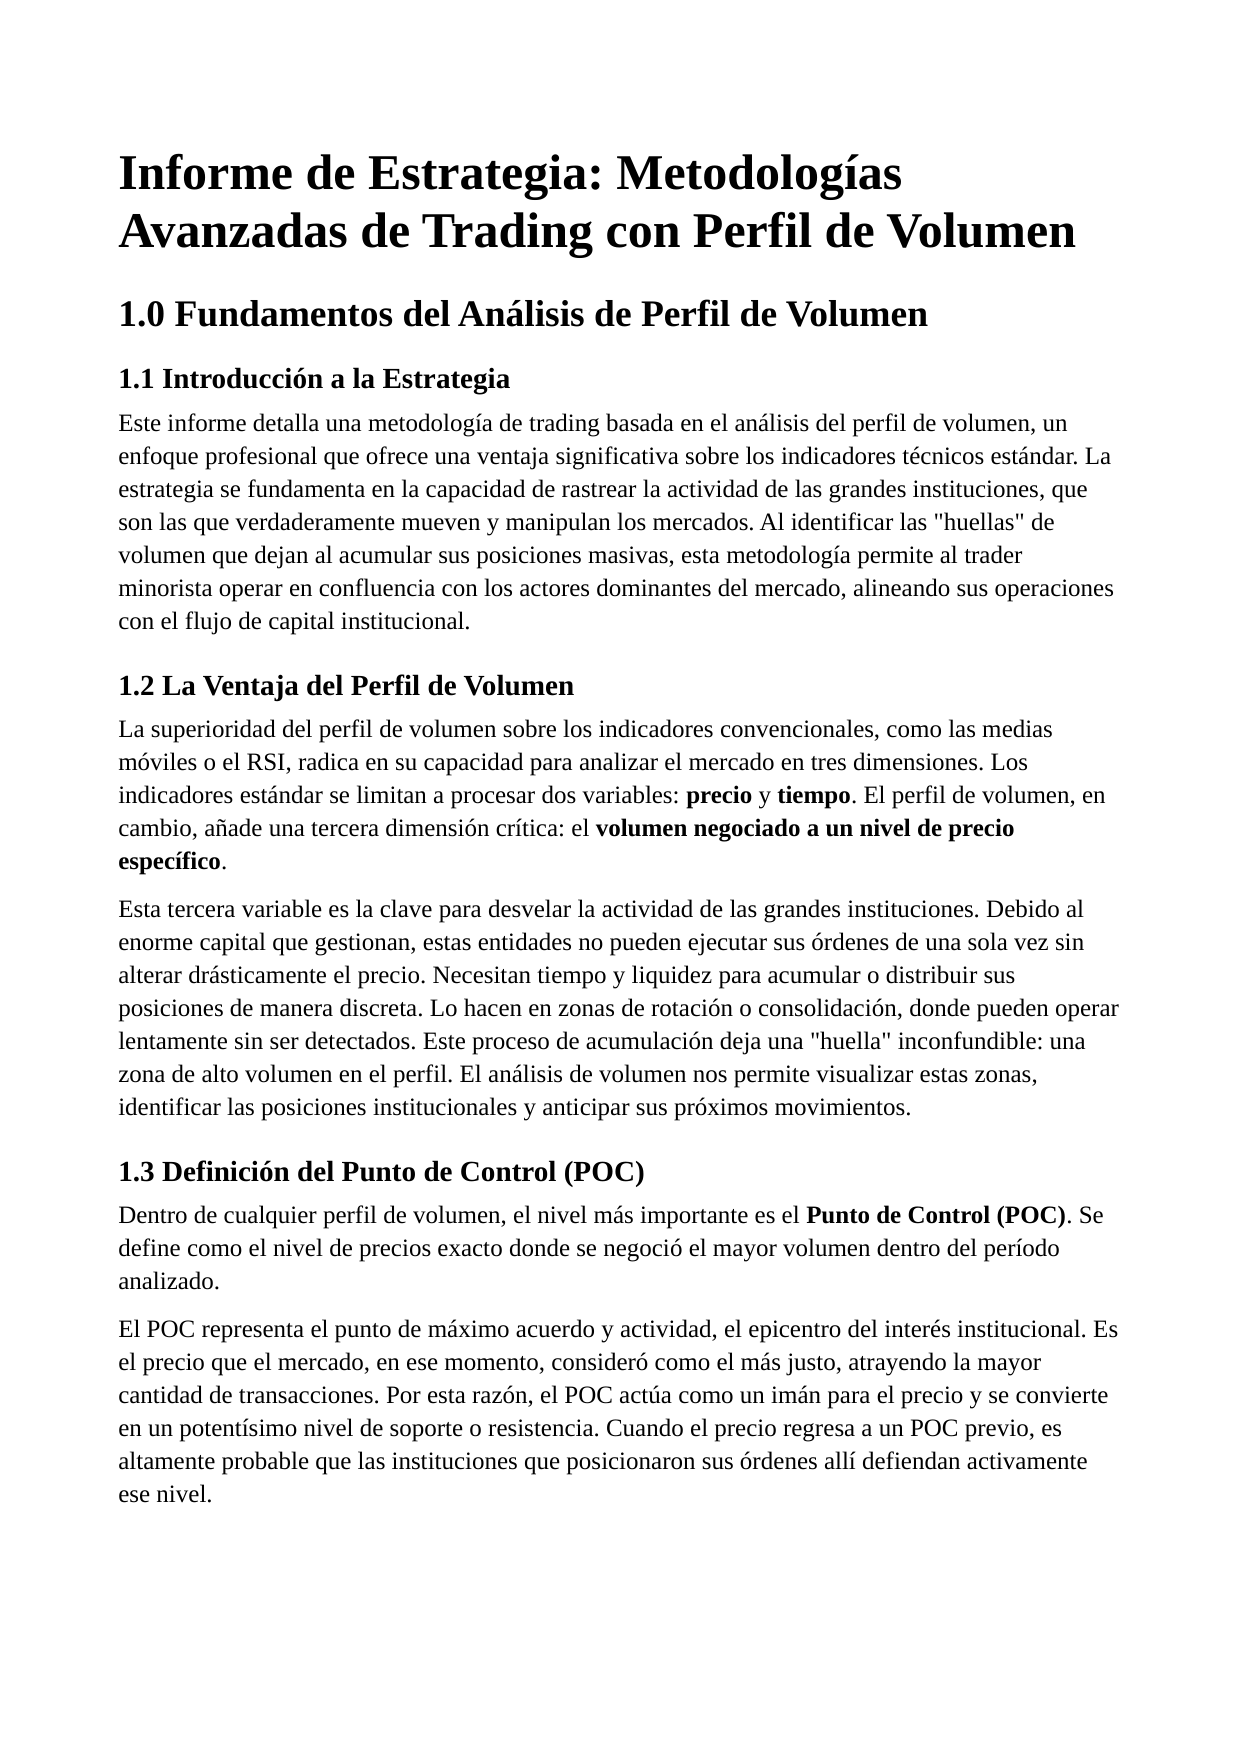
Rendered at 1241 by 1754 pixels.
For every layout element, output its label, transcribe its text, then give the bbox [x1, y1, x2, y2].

text Este informe detalla una metodología de trading basada en el análisis del perfil de volumen, un enfoque profesional que ofrece una ventaja significativa sobre los indicadores técnicos estándar. La estrategia se fundamenta en la capacidad de rastrear la actividad de las grandes instituciones, que son las que verdaderamente mueven y manipulan los mercados. Al identificar las "huellas" de volumen que dejan al acumular sus posiciones masivas, esta metodología permite al trader minorista operar en confluencia con los actores dominantes del mercado, alineando sus operaciones con el flujo de capital institucional. [118, 408, 1122, 634]
text El POC representa el punto de máximo acuerdo y actividad, el epicentro del interés institucional. Es el precio que el mercado, en ese momento, consideró como el más justo, atrayendo la mayor cantidad de transacciones. Por esta razón, el POC actúa como un imán para el precio y se convierte en un potentísimo nivel de soporte o resistencia. Cuando el precio regresa a un POC previo, es altamente probable que las instituciones que posicionaron sus órdenes allí defiendan activamente ese nivel. [118, 1314, 1122, 1508]
text Esta tercera variable es la clave para desvelar la actividad de las grandes instituciones. Debido al enorme capital que gestionan, estas entidades no pueden ejecutar sus órdenes de una sola vez sin alterar drásticamente el precio. Necesitan tiempo y liquidez para acumular o distribuir sus posiciones de manera discreta. Lo hacen en zonas de rotación o consolidación, donde pueden operar lentamente sin ser detectados. Este proceso de acumulación deja una "huella" inconfundible: una zona de alto volumen en el perfil. El análisis de volumen nos permite visualizar estas zonas, identificar las posiciones institucionales y anticipar sus próximos movimientos. [118, 894, 1122, 1121]
subtitle 1.1 Introducción a la Estrategia [118, 362, 1122, 395]
subtitle 1.0 Fundamentos del Análisis de Perfil de Volumen [118, 291, 1122, 334]
subtitle 1.3 Definición del Punto de Control (POC) [118, 1154, 1122, 1188]
subtitle 1.2 La Ventaja del Perfil de Volumen [118, 668, 1122, 702]
text Dentro de cualquier perfil de volumen, el nivel más importante es el Punto de Control (POC). Se define como el nivel de precios exacto donde se negoció el mayor volumen dentro del período analizado. [118, 1200, 1122, 1295]
text La superioridad del perfil de volumen sobre los indicadores convencionales, como las medias móviles o el RSI, radica en su capacidad para analizar el mercado en tres dimensiones. Los indicadores estándar se limitan a procesar dos variables: precio y tiempo. El perfil de volumen, en cambio, añade una tercera dimensión crítica: el volumen negociado a un nivel de precio específico. [118, 714, 1122, 875]
subtitle Informe de Estrategia: Metodologías Avanzadas de Trading con Perfil de Volumen [118, 143, 1122, 258]
